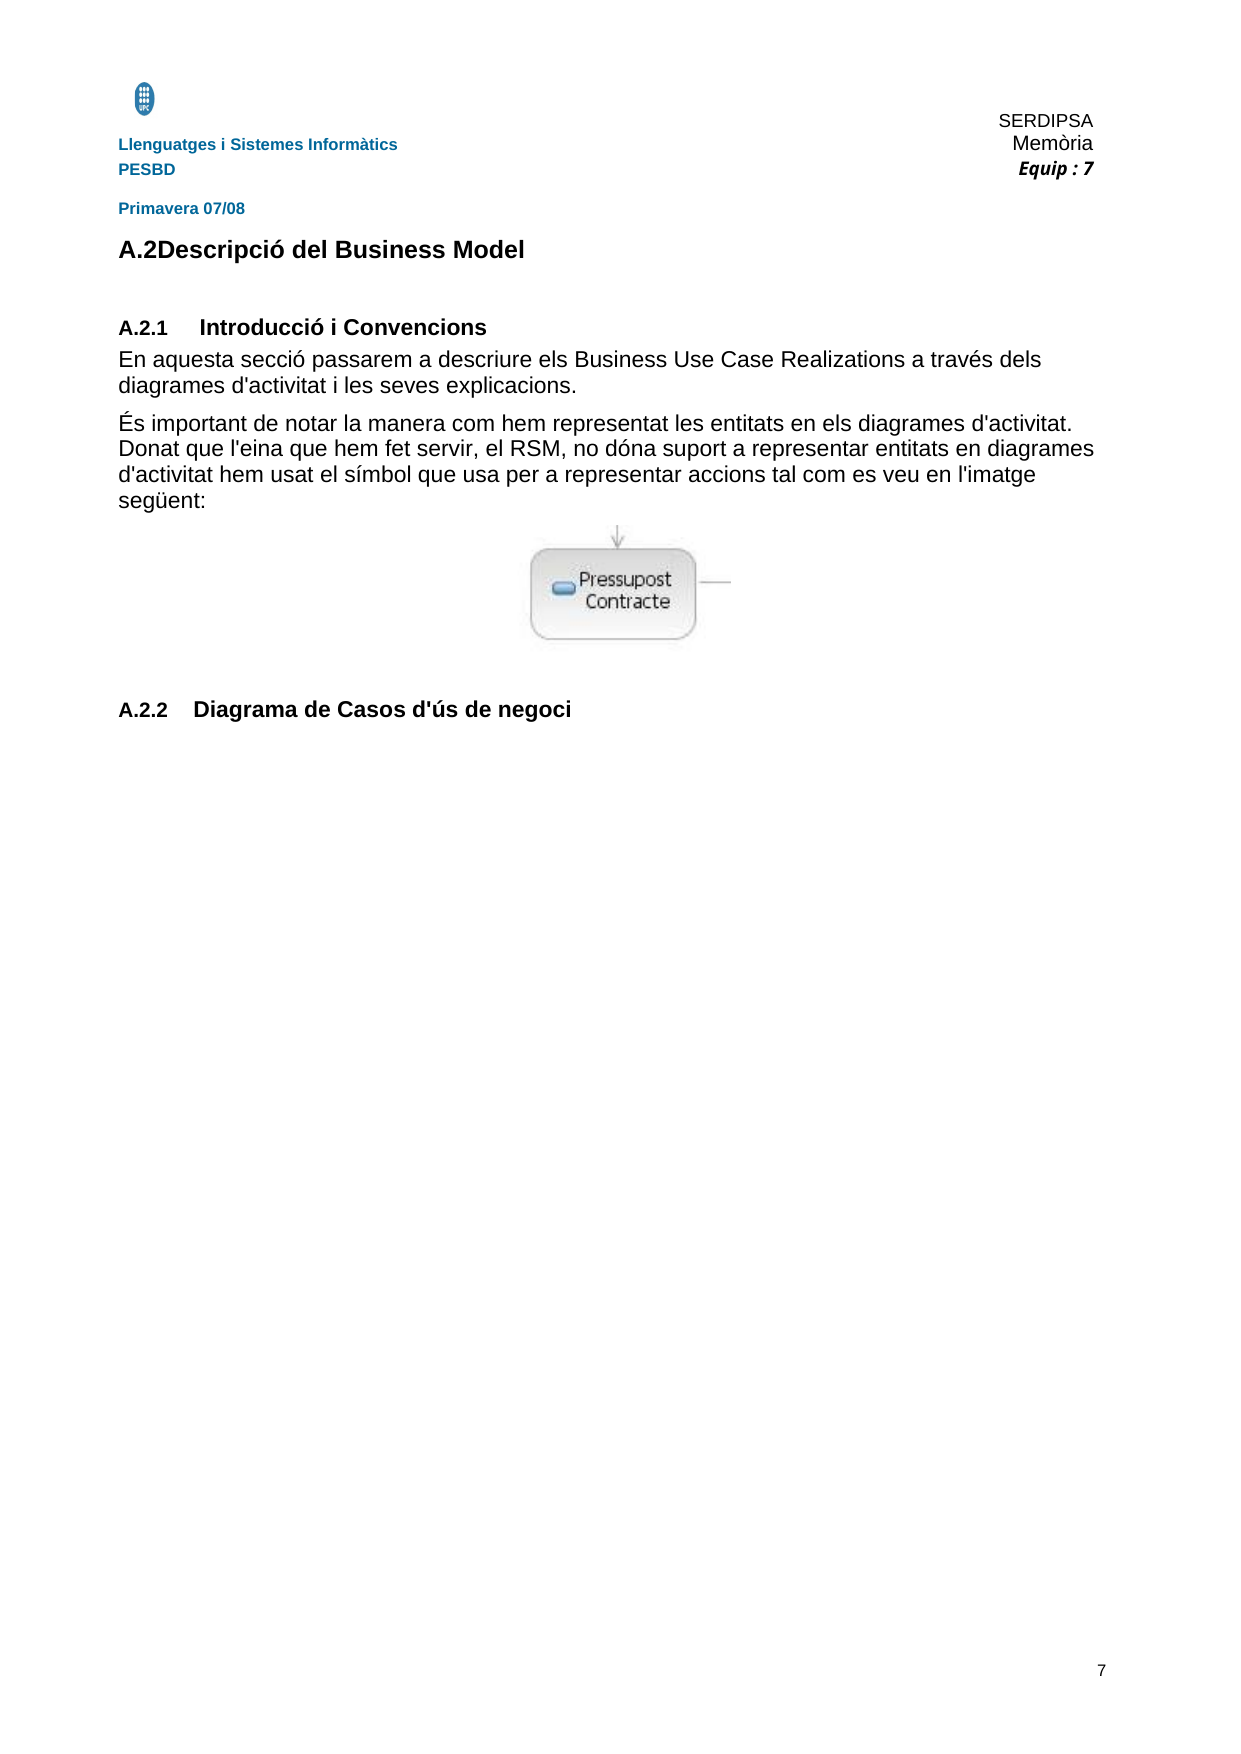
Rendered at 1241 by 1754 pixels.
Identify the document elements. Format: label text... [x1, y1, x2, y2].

text És important de notar la manera com hem representat les entitats en els diagrames d'activitat. Donat que l'eina que hem fet servir, el RSM, no dóna suport a representar entitats en diagrames d'activitat hem usat el símbol que usa per a representar accions tal com es veu en l'imatge següent: [118, 411, 1106, 513]
subtitle Diagrama de Casos d'ús de negoci [118, 696, 1106, 722]
subtitle Introducció i Convencions [118, 315, 1106, 341]
text En aquesta secció passarem a descriure els Business Use Case Realizations a través dels diagrames d'activitat i les seves explicacions. [118, 347, 1106, 398]
subtitle Descripció del Business Model [118, 236, 1106, 264]
picture [493, 525, 731, 659]
